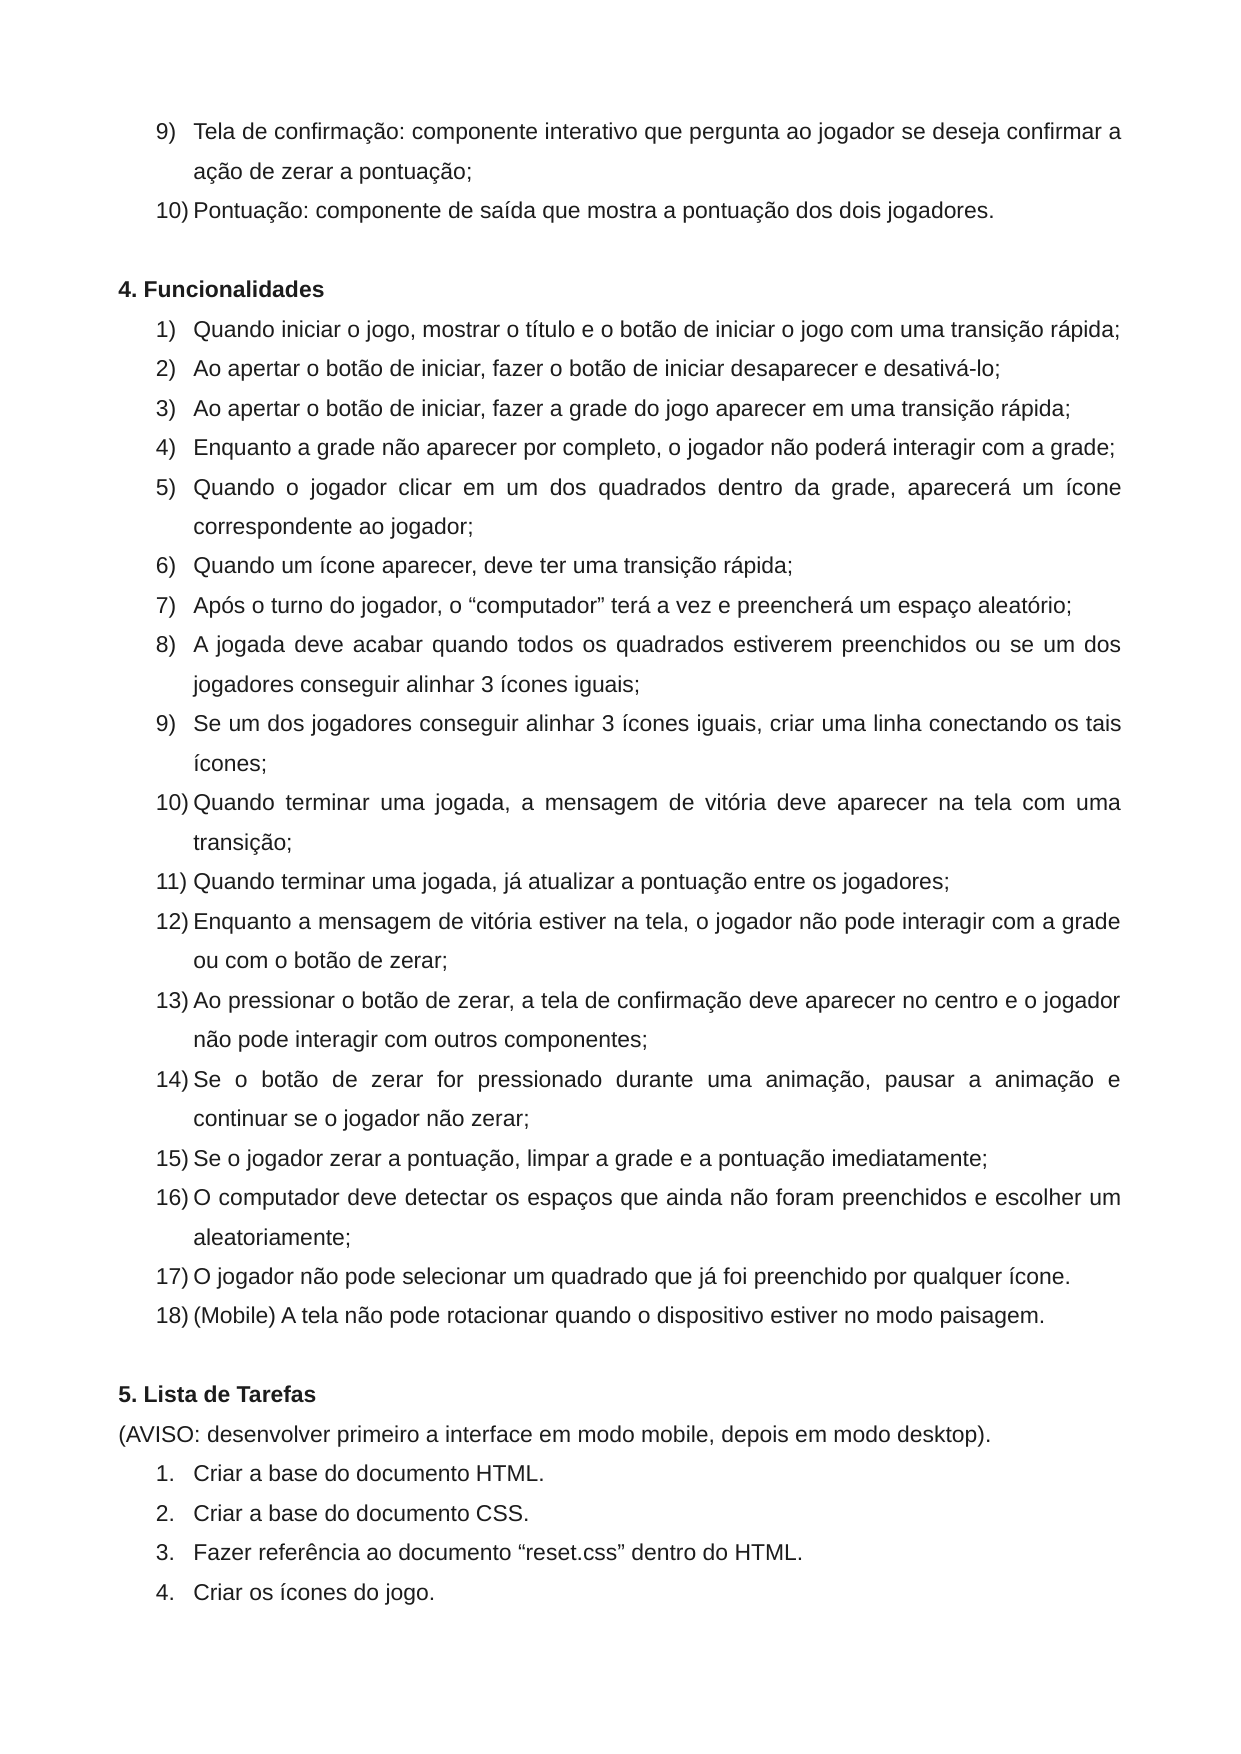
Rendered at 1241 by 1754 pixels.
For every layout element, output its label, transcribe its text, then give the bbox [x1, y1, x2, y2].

text 4. Funcionalidades [118, 276, 1122, 302]
list (Mobile) A tela não pode rotacionar quando o dispositivo estiver no modo paisagem. [156, 1302, 1122, 1329]
list Enquanto a grade não aparecer por completo, o jogador não poderá interagir com a grade; [156, 434, 1122, 460]
list O jogador não pode selecionar um quadrado que já foi preenchido por qualquer ícone. [156, 1263, 1122, 1289]
list Quando um ícone aparecer, deve ter uma transição rápida; [156, 552, 1122, 579]
list Criar a base do documento HTML. [156, 1460, 1122, 1487]
list Após o turno do jogador, o “computador” terá a vez e preencherá um espaço aleatório; [156, 592, 1122, 618]
list Enquanto a mensagem de vitória estiver na tela, o jogador não pode interagir com a grade ou com o botão de zerar; [156, 908, 1122, 973]
list Ao apertar o botão de iniciar, fazer o botão de iniciar desaparecer e desativá-lo; [156, 355, 1122, 381]
list Fazer referência ao documento “reset.css” dentro do HTML. [156, 1539, 1122, 1566]
list Criar a base do documento CSS. [156, 1500, 1122, 1526]
list Criar os ícones do jogo. [156, 1579, 1122, 1605]
list Se um dos jogadores conseguir alinhar 3 ícones iguais, criar uma linha conectando os tais ícones; [156, 710, 1122, 776]
list Pontuação: componente de saída que mostra a pontuação dos dois jogadores. [156, 197, 1122, 223]
text (AVISO: desenvolver primeiro a interface em modo mobile, depois em modo desktop). [118, 1421, 1122, 1447]
list A jogada deve acabar quando todos os quadrados estiverem preenchidos ou se um dos jogadores conseguir alinhar 3 ícones iguais; [156, 631, 1122, 697]
list Se o botão de zerar for pressionado durante uma animação, pausar a animação e continuar se o jogador não zerar; [156, 1066, 1122, 1131]
list Quando terminar uma jogada, já atualizar a pontuação entre os jogadores; [156, 868, 1122, 894]
list Quando terminar uma jogada, a mensagem de vitória deve aparecer na tela com uma transição; [156, 789, 1122, 855]
list Tela de confirmação: componente interativo que pergunta ao jogador se deseja confirmar a ação de zerar a pontuação; [156, 118, 1122, 184]
list Ao apertar o botão de iniciar, fazer a grade do jogo aparecer em uma transição rápida; [156, 394, 1122, 421]
list Quando o jogador clicar em um dos quadrados dentro da grade, aparecerá um ícone correspondente ao jogador; [156, 473, 1122, 539]
text 5. Lista de Tarefas [118, 1381, 1122, 1408]
list O computador deve detectar os espaços que ainda não foram preenchidos e escolher um aleatoriamente; [156, 1184, 1122, 1250]
list Quando iniciar o jogo, mostrar o título e o botão de iniciar o jogo com uma transição rápida; [156, 316, 1122, 342]
list Se o jogador zerar a pontuação, limpar a grade e a pontuação imediatamente; [156, 1144, 1122, 1171]
list Ao pressionar o botão de zerar, a tela de confirmação deve aparecer no centro e o jogador não pode interagir com outros componentes; [156, 987, 1122, 1052]
